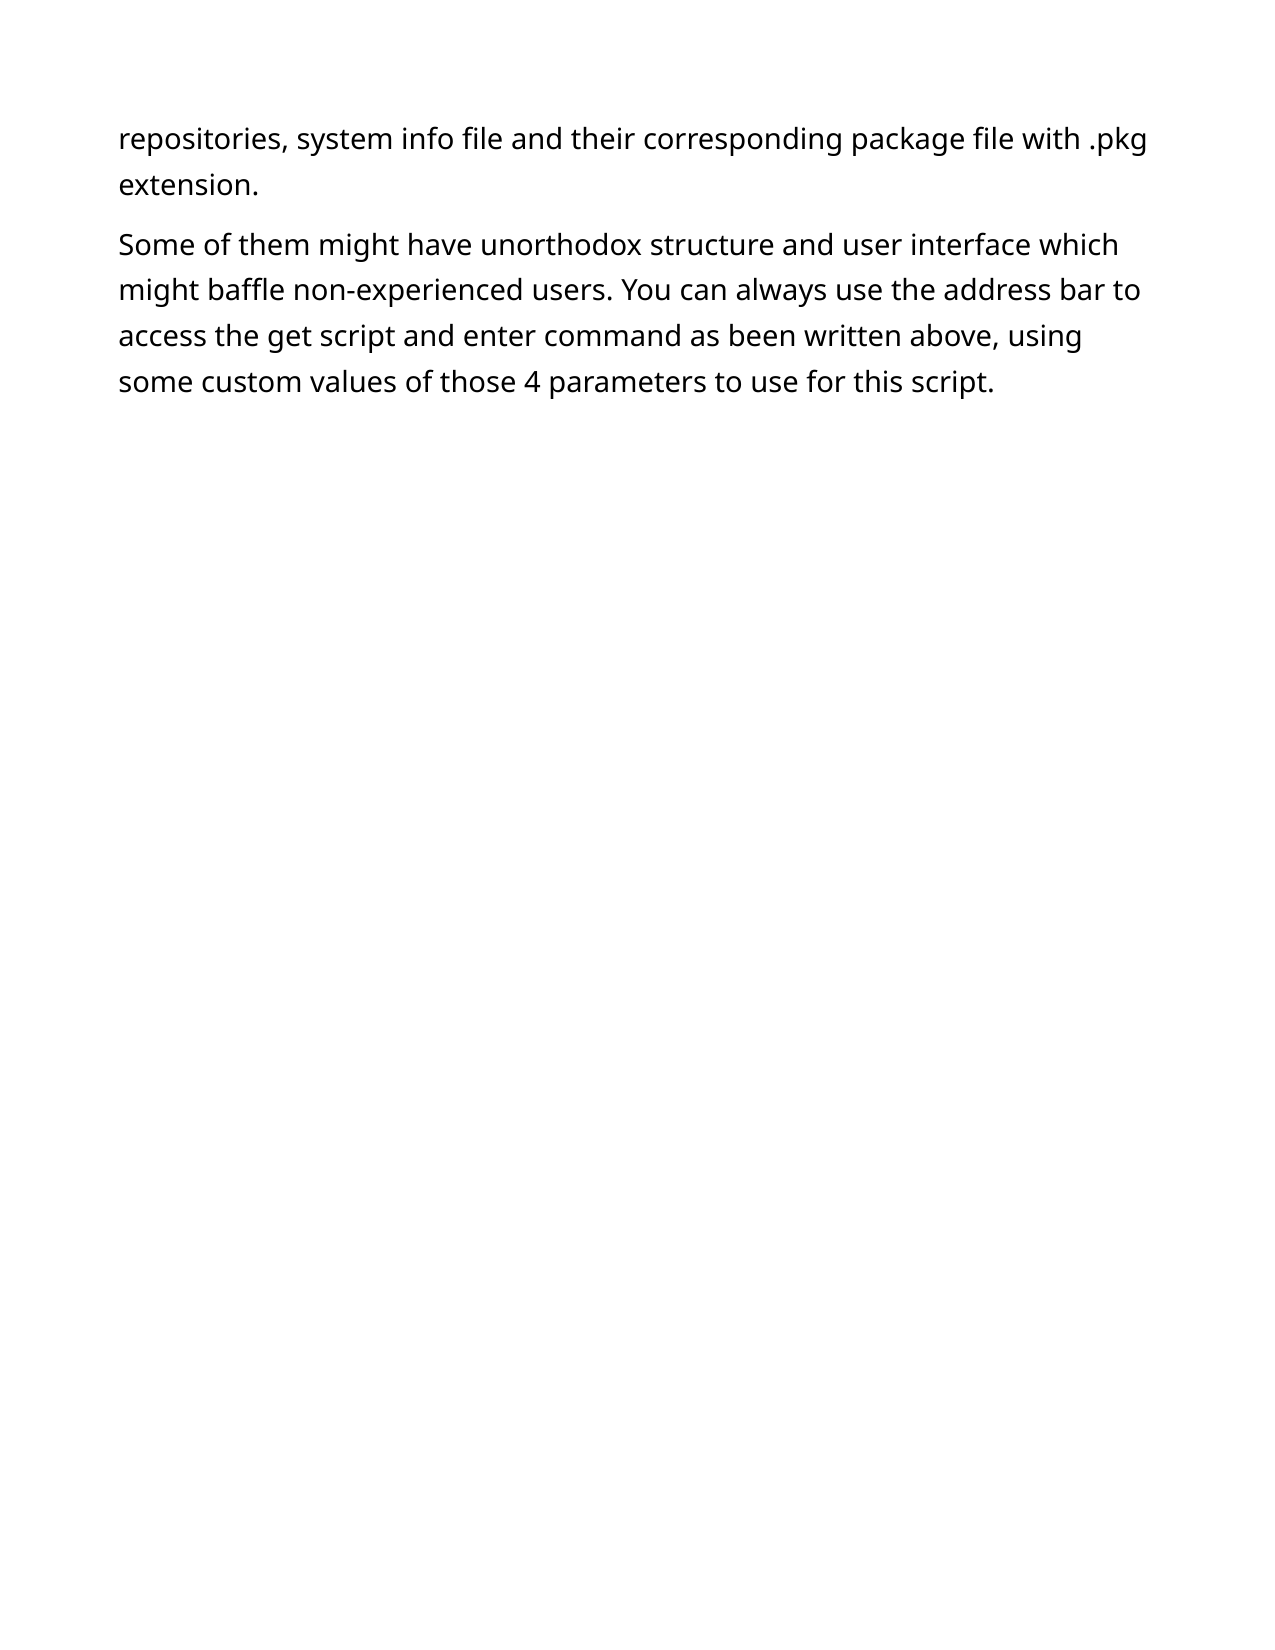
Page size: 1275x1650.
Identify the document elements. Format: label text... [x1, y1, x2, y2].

text repositories, system info file and their corresponding package file with .pkg extension. [118, 118, 1157, 203]
text Some of them might have unorthodox structure and user interface which might baffle non-experienced users. You can always use the address bar to access the get script and enter command as been written above, using some custom values of those 4 parameters to use for this script. [118, 224, 1157, 401]
